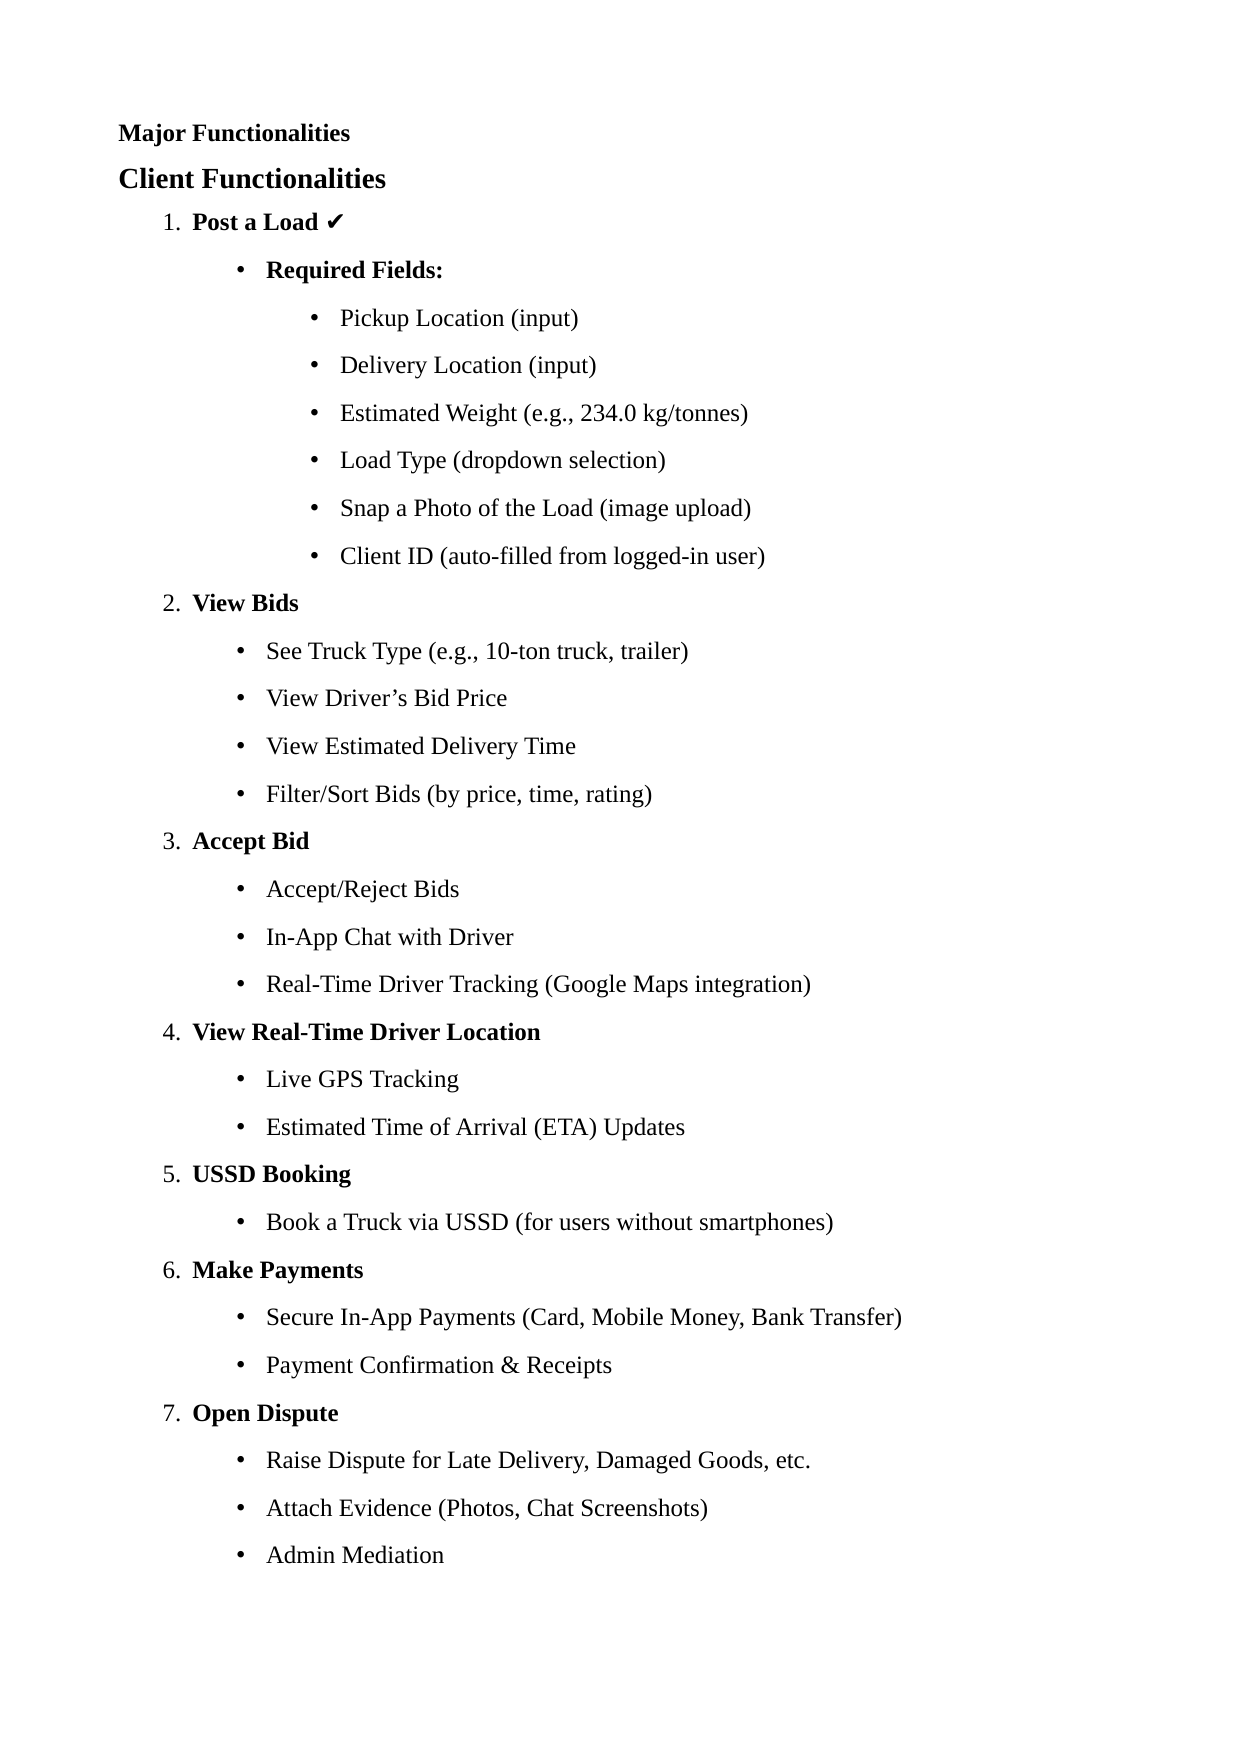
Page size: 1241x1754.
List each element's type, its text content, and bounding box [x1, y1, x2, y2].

list Make Payments [162, 1255, 1122, 1283]
list Post a Load ✔ [162, 207, 1122, 236]
list Client ID (auto-filled from logged-in user) [310, 541, 1122, 569]
list Secure In-App Payments (Card, Mobile Money, Bank Transfer) [236, 1302, 1122, 1331]
list Live GPS Tracking [236, 1064, 1122, 1093]
list Raise Dispute for Late Delivery, Damaged Goods, etc. [236, 1445, 1122, 1474]
list See Truck Type (e.g., 10-ton truck, trailer) [236, 636, 1122, 665]
list Required Fields: [236, 255, 1122, 284]
list Estimated Time of Arrival (ETA) Updates [236, 1112, 1122, 1141]
list Payment Confirmation & Receipts [236, 1350, 1122, 1379]
list Pickup Location (input) [310, 303, 1122, 331]
list View Driver’s Bid Price [236, 683, 1122, 712]
list View Real-Time Driver Location [162, 1017, 1122, 1046]
list Snap a Photo of the Load (image upload) [310, 493, 1122, 522]
list Book a Truck via USSD (for users without smartphones) [236, 1207, 1122, 1236]
list In-App Chat with Driver [236, 922, 1122, 950]
list View Bids [162, 588, 1122, 617]
text Major Functionalities [118, 118, 1122, 147]
subtitle Client Functionalities [118, 161, 1122, 195]
list Load Type (dropdown selection) [310, 446, 1122, 474]
list Filter/Sort Bids (by price, time, rating) [236, 779, 1122, 807]
list Accept Bid [162, 826, 1122, 855]
list Estimated Weight (e.g., 234.0 kg/tonnes) [310, 398, 1122, 427]
list View Estimated Delivery Time [236, 731, 1122, 760]
list Accept/Reject Bids [236, 874, 1122, 903]
list Delivery Location (input) [310, 350, 1122, 379]
list Real-Time Driver Tracking (Google Maps integration) [236, 969, 1122, 998]
list USSD Booking [162, 1159, 1122, 1188]
list Admin Mediation [236, 1540, 1122, 1569]
list Attach Evidence (Photos, Chat Screenshots) [236, 1493, 1122, 1522]
list Open Dispute [162, 1398, 1122, 1426]
